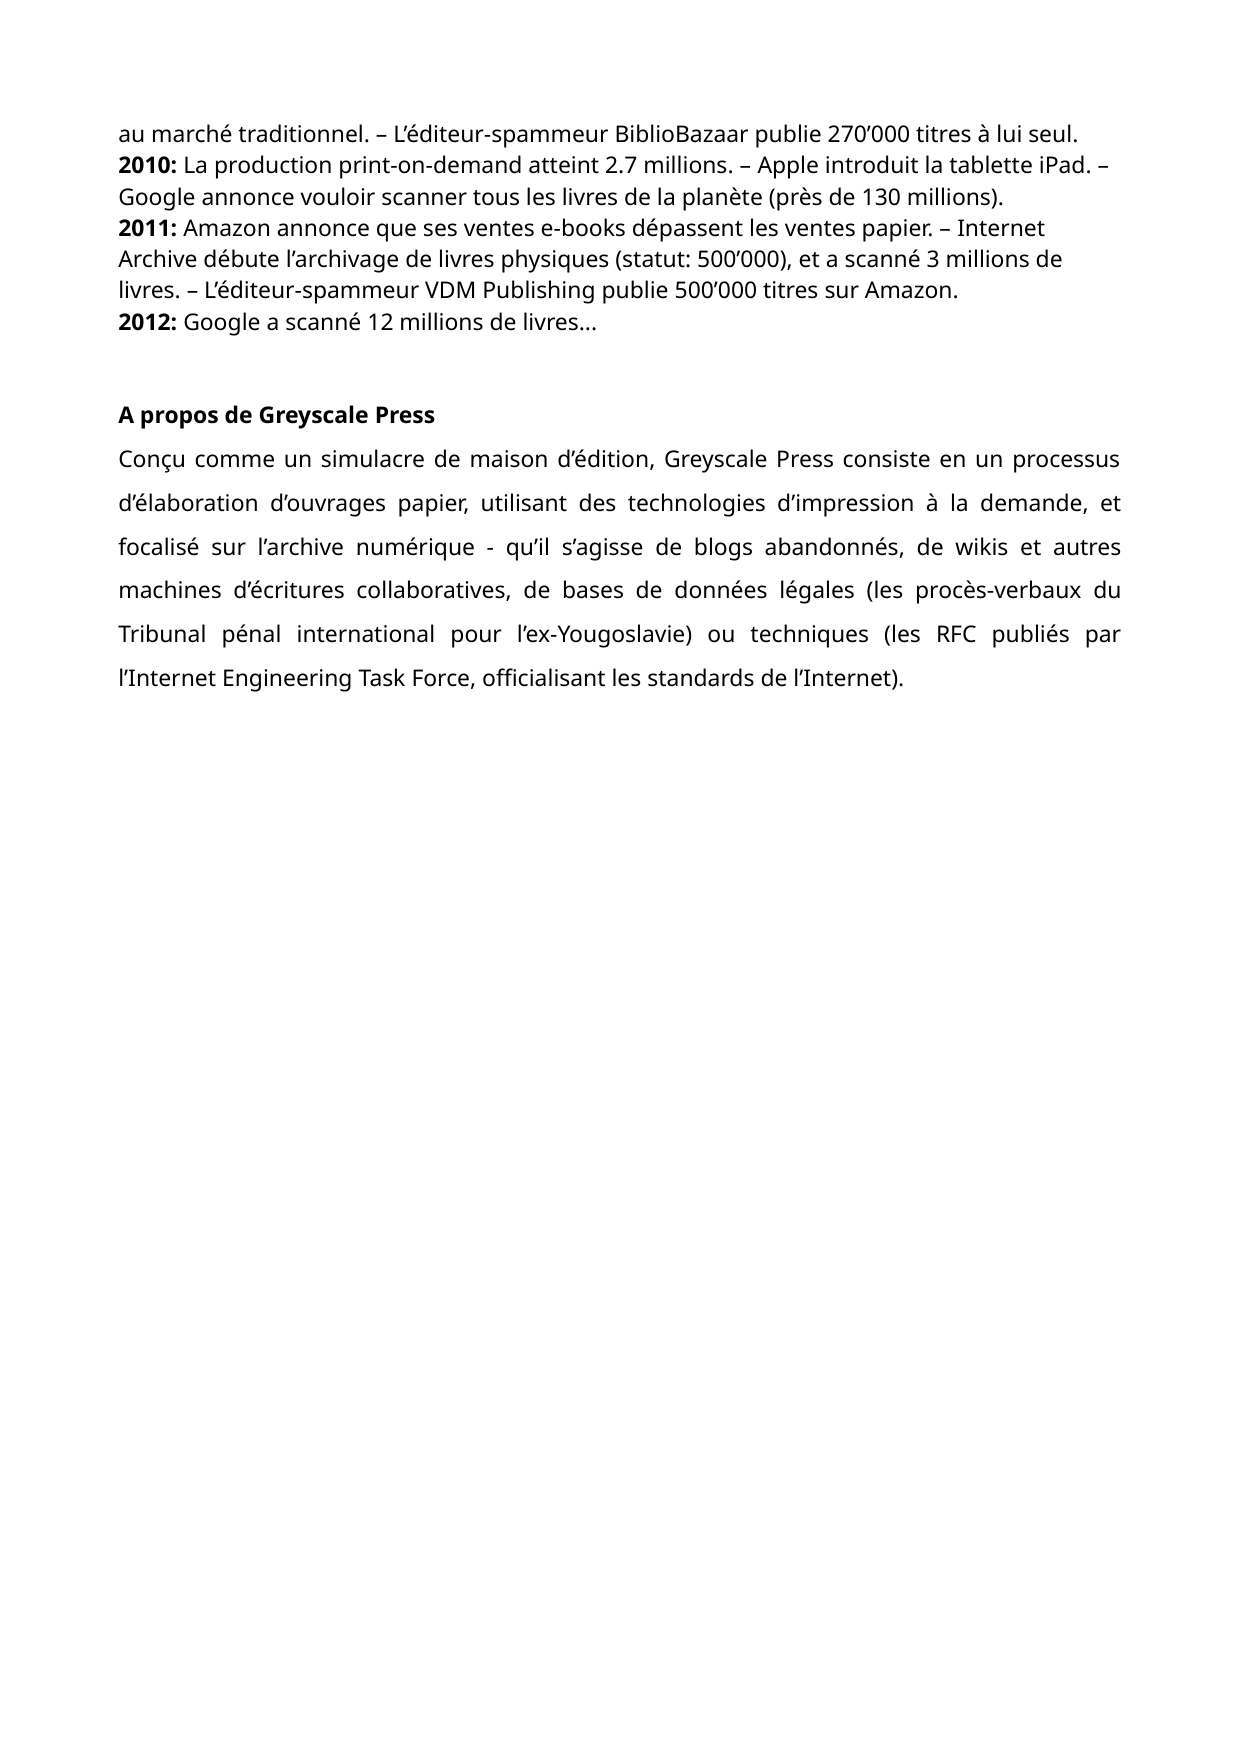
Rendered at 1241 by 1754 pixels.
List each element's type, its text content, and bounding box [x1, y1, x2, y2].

text 2011: Amazon annonce que ses ventes e-books dépassent les ventes papier. – Internet Archive débute l’archivage de livres physiques (statut: 500’000), et a scanné 3 millions de livres. – L’éditeur-spammeur VDM Publishing publie 500’000 titres sur Amazon. [118, 212, 1122, 306]
text au marché traditionnel. – L’éditeur-spammeur BiblioBazaar publie 270’000 titres à lui seul. [118, 118, 1122, 149]
text Conçu comme un simulacre de maison d’édition, Greyscale Press consiste en un processus d’élaboration d’ouvrages papier, utilisant des technologies d’impression à la demande, et focalisé sur l’archive numérique - qu’il s’agisse de blogs abandonnés, de wikis et autres machines d’écritures collaboratives, de bases de données légales (les procès-verbaux du Tribunal pénal international pour l’ex-Yougoslavie) ou techniques (les RFC publiés par l’Internet Engineering Task Force, officialisant les standards de l’Internet). [118, 443, 1122, 693]
text 2012: Google a scanné 12 millions de livres... [118, 306, 1122, 337]
text A propos de Greyscale Press [118, 399, 1122, 431]
text 2010: La production print-on-demand atteint 2.7 millions. – Apple introduit la tablette iPad. – Google annonce vouloir scanner tous les livres de la planète (près de 130 millions). [118, 149, 1122, 212]
